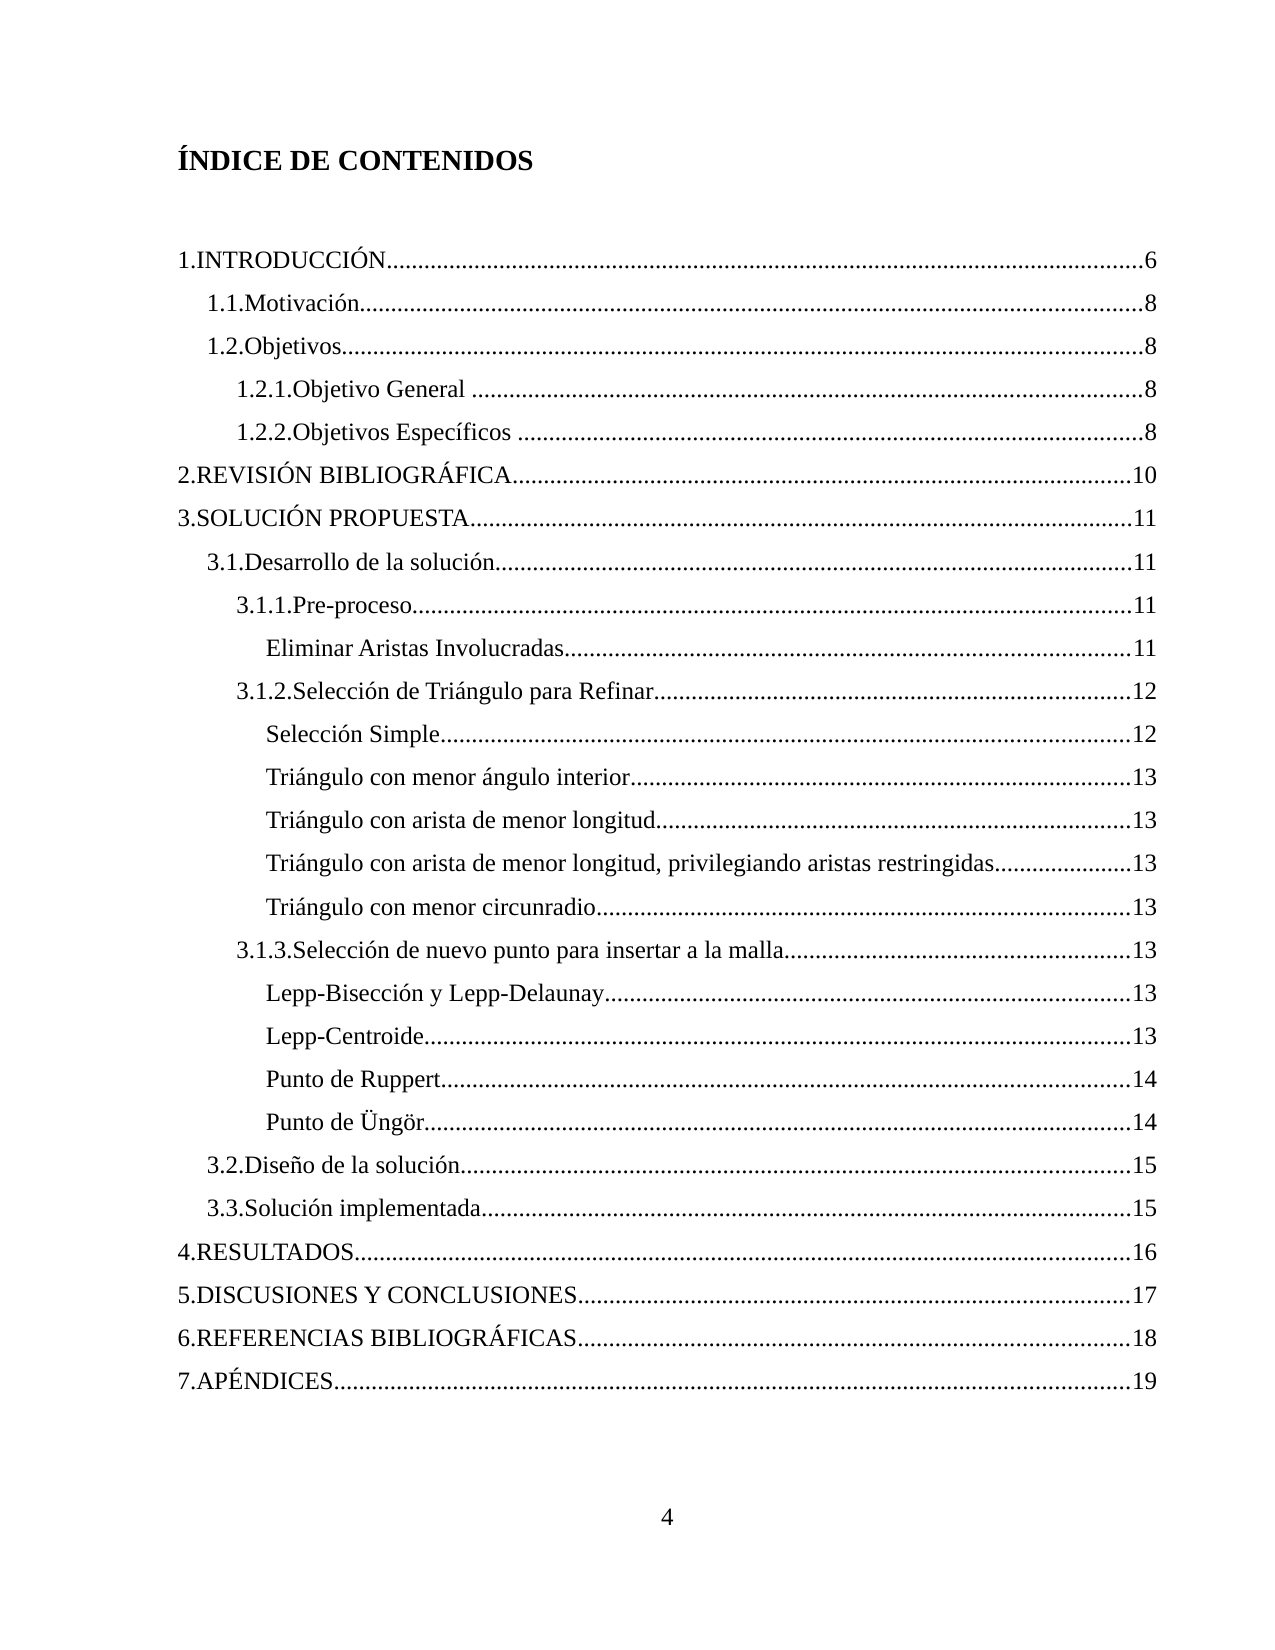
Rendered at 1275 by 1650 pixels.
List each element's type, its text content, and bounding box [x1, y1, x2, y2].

text Lepp-Centroide 13 [266, 1021, 1157, 1050]
text 1.1.Motivación 8 [207, 288, 1157, 317]
text 3.1.3.Selección de nuevo punto para insertar a la malla 13 [236, 935, 1157, 963]
text Triángulo con menor circunradio 13 [266, 892, 1157, 920]
text Lepp-Bisección y Lepp-Delaunay 13 [266, 978, 1157, 1007]
text 2.REVISIÓN BIBLIOGRÁFICA 10 [177, 460, 1157, 489]
text 3.1.1.Pre-proceso 11 [236, 590, 1157, 618]
text 1.2.Objetivos 8 [207, 331, 1157, 360]
text 3.2.Diseño de la solución 15 [207, 1150, 1157, 1179]
text Punto de Ruppert 14 [266, 1064, 1157, 1093]
text Punto de Üngör 14 [266, 1107, 1157, 1136]
text 1.2.2.Objetivos Específicos 8 [236, 417, 1157, 446]
text 1.INTRODUCCIÓN 6 [177, 245, 1157, 273]
text 3.SOLUCIÓN PROPUESTA 11 [177, 503, 1157, 532]
text 5.DISCUSIONES Y CONCLUSIONES 17 [177, 1280, 1157, 1308]
text 6.REFERENCIAS BIBLIOGRÁFICAS 18 [177, 1323, 1157, 1352]
text Eliminar Aristas Involucradas 11 [266, 633, 1157, 662]
text 3.1.2.Selección de Triángulo para Refinar 12 [236, 676, 1157, 705]
text 1.2.1.Objetivo General 8 [236, 374, 1157, 403]
text 7.APÉNDICES 19 [177, 1366, 1157, 1395]
text 3.3.Solución implementada 15 [207, 1193, 1157, 1222]
text 4.RESULTADOS 16 [177, 1237, 1157, 1265]
text Triángulo con arista de menor longitud, privilegiando aristas restringidas 13 [266, 848, 1157, 877]
text 3.1.Desarrollo de la solución 11 [207, 547, 1157, 575]
text Triángulo con arista de menor longitud 13 [266, 805, 1157, 834]
text Selección Simple 12 [266, 719, 1157, 748]
text Triángulo con menor ángulo interior 13 [266, 762, 1157, 791]
subtitle ÍNDICE DE CONTENIDOS [177, 143, 1157, 177]
